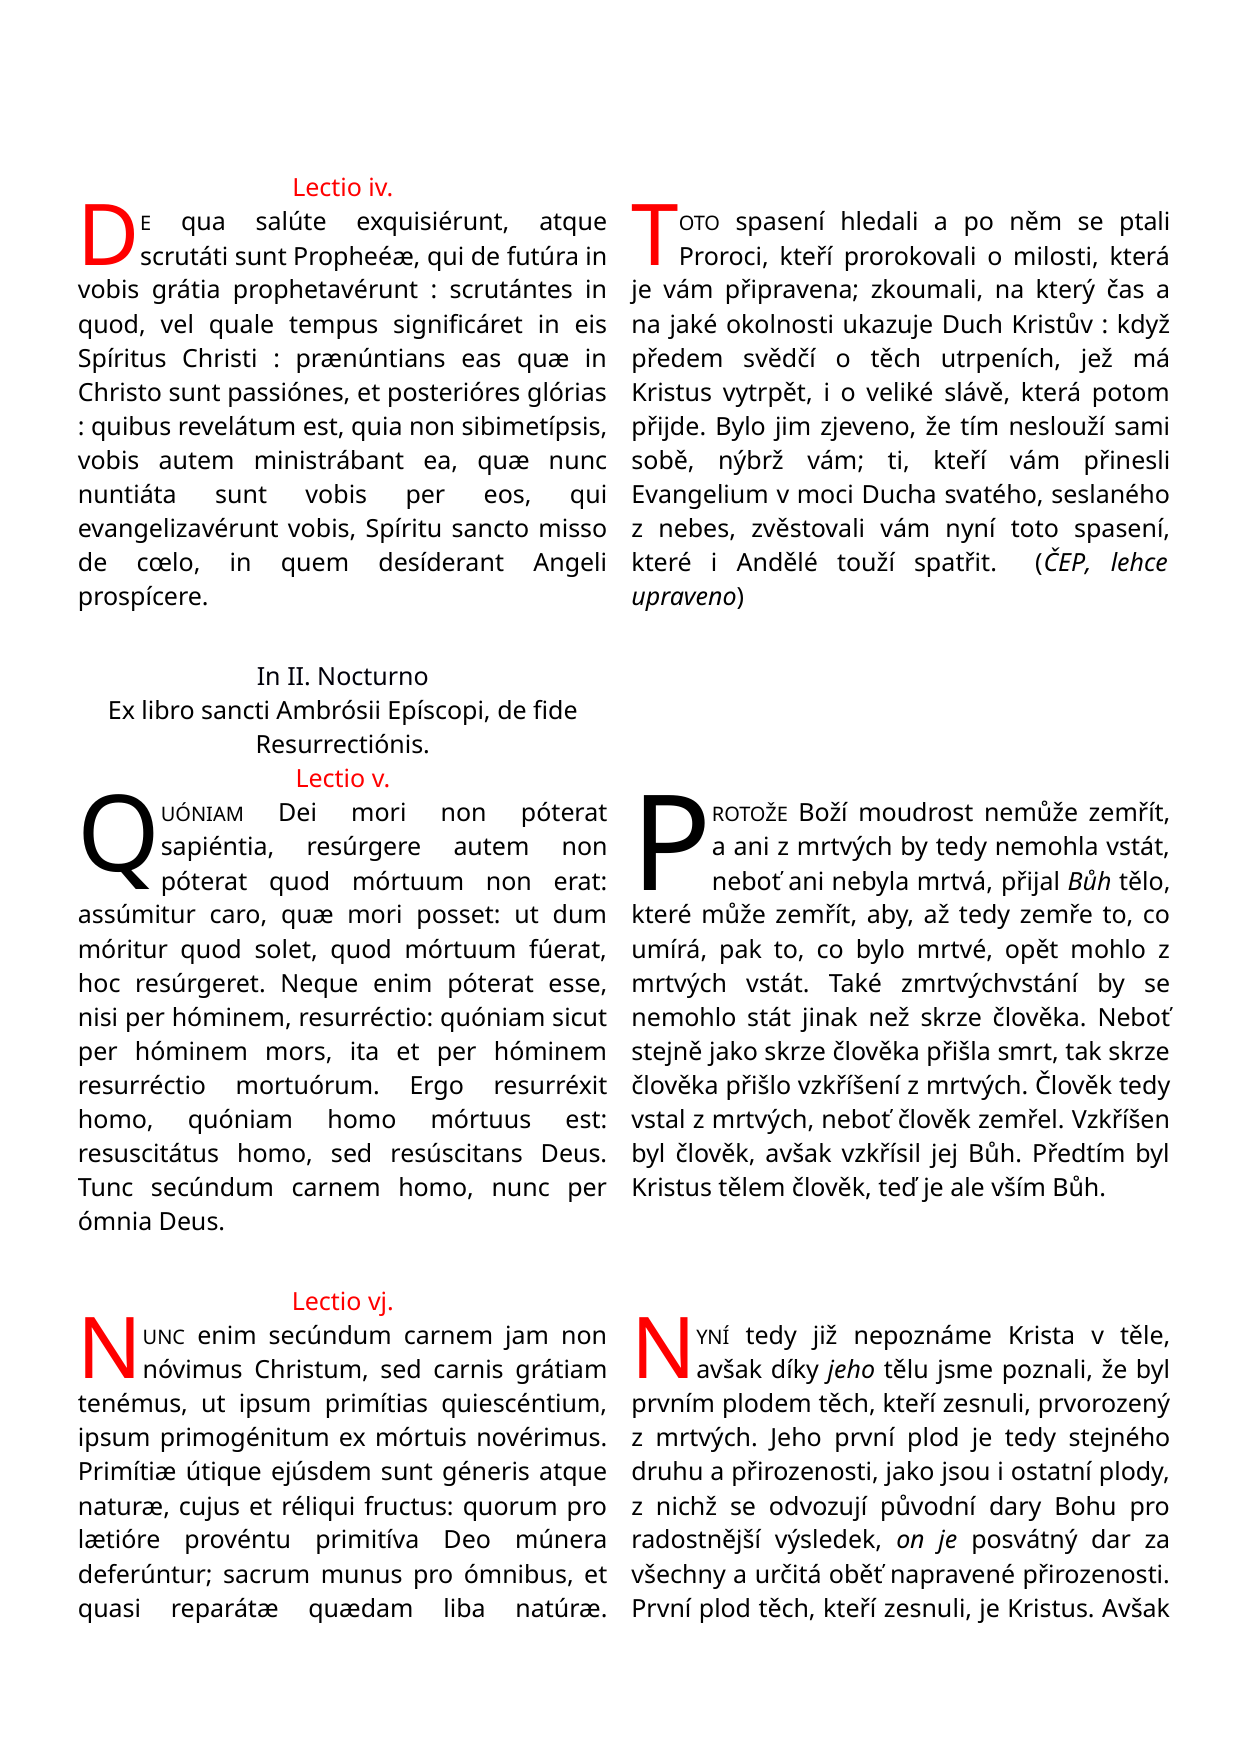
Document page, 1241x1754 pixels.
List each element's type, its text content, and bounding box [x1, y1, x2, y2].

table_cell Toto spasení hledali a po něm se ptali Proroci, kteří prorokovali o milosti, která je vám připravena; zkoumali, na který čas a na jaké okolnosti ukazuje Duch Kristův : když předem svědčí o těch utrpeních, jež má Kristus vytrpět, i o veliké slávě, která potom přijde. Bylo jim zjeveno, že tím neslouží sami sobě, nýbrž vám; ti, kteří vám přinesli Evangelium v moci Ducha svatého, seslaného z nebes, zvěs­tovali vám nyní toto spasení, které i Andělé touží spatřit. (ČEP, lehce upraveno) [619, 164, 1182, 653]
table_cell In II. Nocturno Ex libro sancti Ambrósii Epíscopi, de fide Resurrectiónis. Lectio v. Quóniam Dei mori non póterat sapiéntia, resúrgere autem non póterat quod mórtuum non erat: assúmitur caro, quæ mori posset: ut dum móritur quod solet, quod mórtuum fúerat, hoc resúrgeret. Neque enim póterat esse, nisi per hóminem, resurréctio: quóniam sicut per hóminem mors, ita et per hóminem resurréctio mortuórum. Ergo resurréxit homo, quóniam homo mórtuus est: resuscitátus homo, sed resúscitans Deus. Tunc secúndum carnem homo, nunc per ómnia Deus. [66, 653, 619, 1278]
table_cell Nyní tedy již nepoznáme Krista v těle, avšak díky jeho tělu jsme poznali, že byl prvním plodem těch, kteří zesnuli, prvorozený z mrtvých. Jeho první plod je tedy stejného druhu a přirozenosti, jako jsou i ostatní plody, z nichž se odvozují původní dary Bohu pro radostnější výsledek, on je posvátný dar za všechny a určitá oběť napravené přirozenosti. První plod těch, kteří zesnuli, je Kristus. Avšak [619, 1278, 1182, 1630]
table_cell [66, 118, 619, 164]
table_cell Lectio vj. Nunc enim secúndum carnem jam non nóvimus Christum, sed carnis grátiam tenémus, ut ipsum primítias quiescéntium, ipsum primogénitum ex mórtuis novérimus. Primítiæ útique ejúsdem sunt géneris atque naturæ, cujus et réliqui fructus: quorum pro lætióre provéntu primitíva Deo múnera deferúntur; sacrum munus pro ómnibus, et quasi reparátæ quædam liba natúræ. [66, 1278, 619, 1630]
table_cell Protože Boží moudrost nemůže zemřít, a ani z mrtvých by tedy nemohla vstát, neboť ani nebyla mrtvá, přijal Bůh tělo, které může zemřít, aby, až tedy zemře to, co umírá, pak to, co bylo mrtvé, opět mohlo z mrtvých vstát. Také zmrtvýchvstání by se nemohlo stát jinak než skrze člověka. Neboť stejně jako skrze člověka přišla smrt, tak skrze člověka přišlo vzkříšení z mrtvých. Člověk tedy vstal z mrtvých, neboť člověk zemřel. Vzkříšen byl člověk, avšak vzkřísil jej Bůh. Předtím byl Kristus tělem člověk, teď je ale vším Bůh. [619, 653, 1182, 1278]
table_cell [619, 118, 1182, 164]
table_cell Lectio iv. De qua salúte exquisiérunt, atque scrutáti sunt Propheéæ, qui de futúra in vobis grátia prophetavérunt : scrutántes in quod, vel quale tempus significáret in eis Spíritus Christi : prænúntians eas quæ in Christo sunt passiónes, et posterióres glórias : quibus revelátum est, quia non sibimetípsis, vobis autem ministrábant ea, quæ nunc nuntiáta sunt vobis per eos, qui evangelizavérunt vobis, Spíritu sancto misso de cœlo, in quem desíderant Angeli prospícere. [66, 164, 619, 653]
